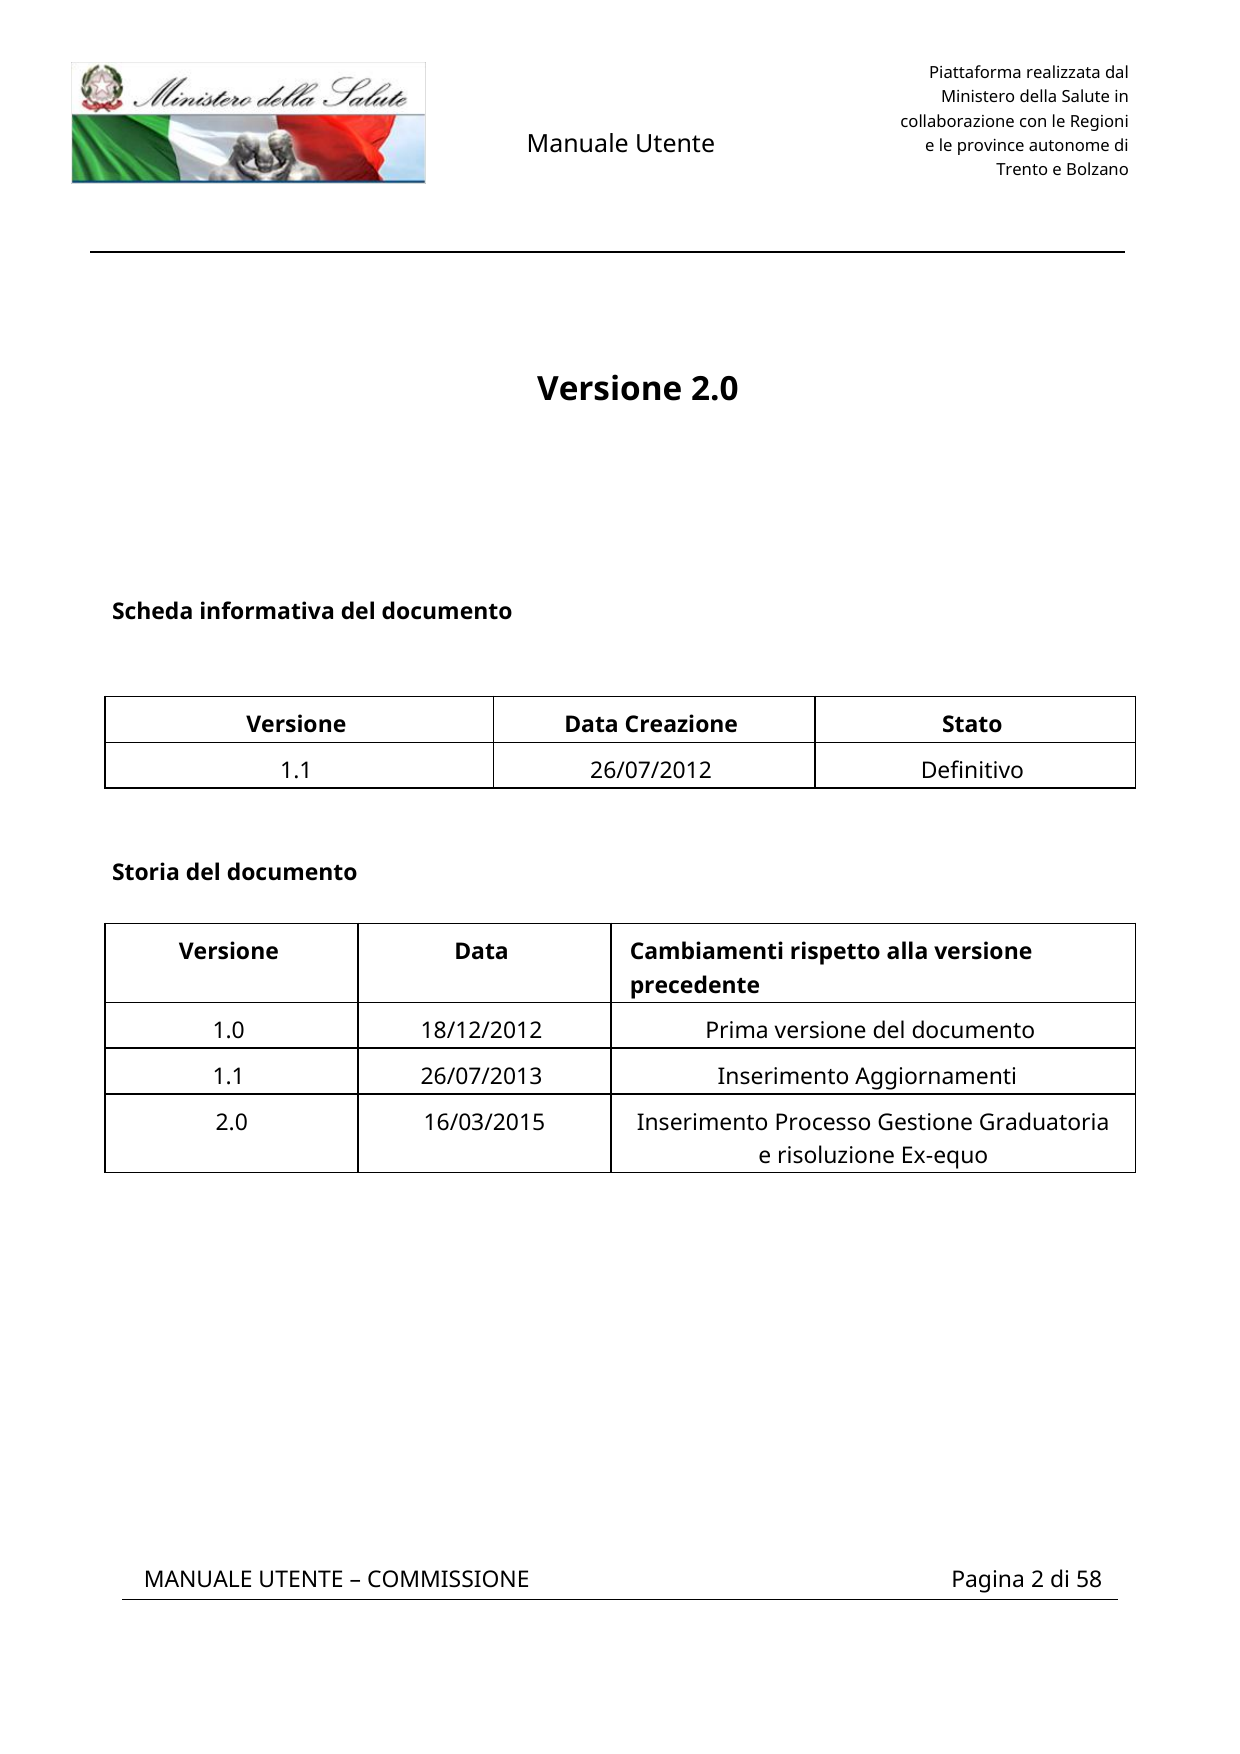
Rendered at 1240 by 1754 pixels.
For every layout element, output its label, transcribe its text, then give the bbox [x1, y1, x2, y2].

table_header Versione [106, 697, 493, 741]
table_cell Definitivo [816, 743, 1135, 787]
table_cell 26/07/2013 [359, 1049, 610, 1093]
table_cell 1.0 [106, 1003, 357, 1047]
table_cell 1.1 [106, 1049, 357, 1093]
table_cell Inserimento Aggiornamenti [612, 1049, 1135, 1093]
table_header Cambiamenti rispetto alla versione precedente [612, 924, 1135, 1002]
text Versione 2.0 [112, 364, 1172, 410]
table_cell 2.0 [106, 1095, 357, 1172]
table_cell 1.1 [106, 743, 493, 787]
subtitle Scheda informativa del documento [112, 595, 1130, 626]
table_header Data [359, 924, 610, 1002]
table_header Data Creazione [494, 697, 814, 741]
table_cell Prima versione del documento [612, 1003, 1135, 1047]
table_cell 16/03/2015 [359, 1095, 610, 1172]
table_header Stato [816, 697, 1135, 741]
table_cell 18/12/2012 [359, 1003, 610, 1047]
table_cell 26/07/2012 [494, 743, 814, 787]
table_header Versione [106, 924, 357, 1002]
subtitle Storia del documento [112, 856, 1130, 887]
table_cell Inserimento Processo Gestione Graduatoria e risoluzione Ex-equo [612, 1095, 1135, 1172]
